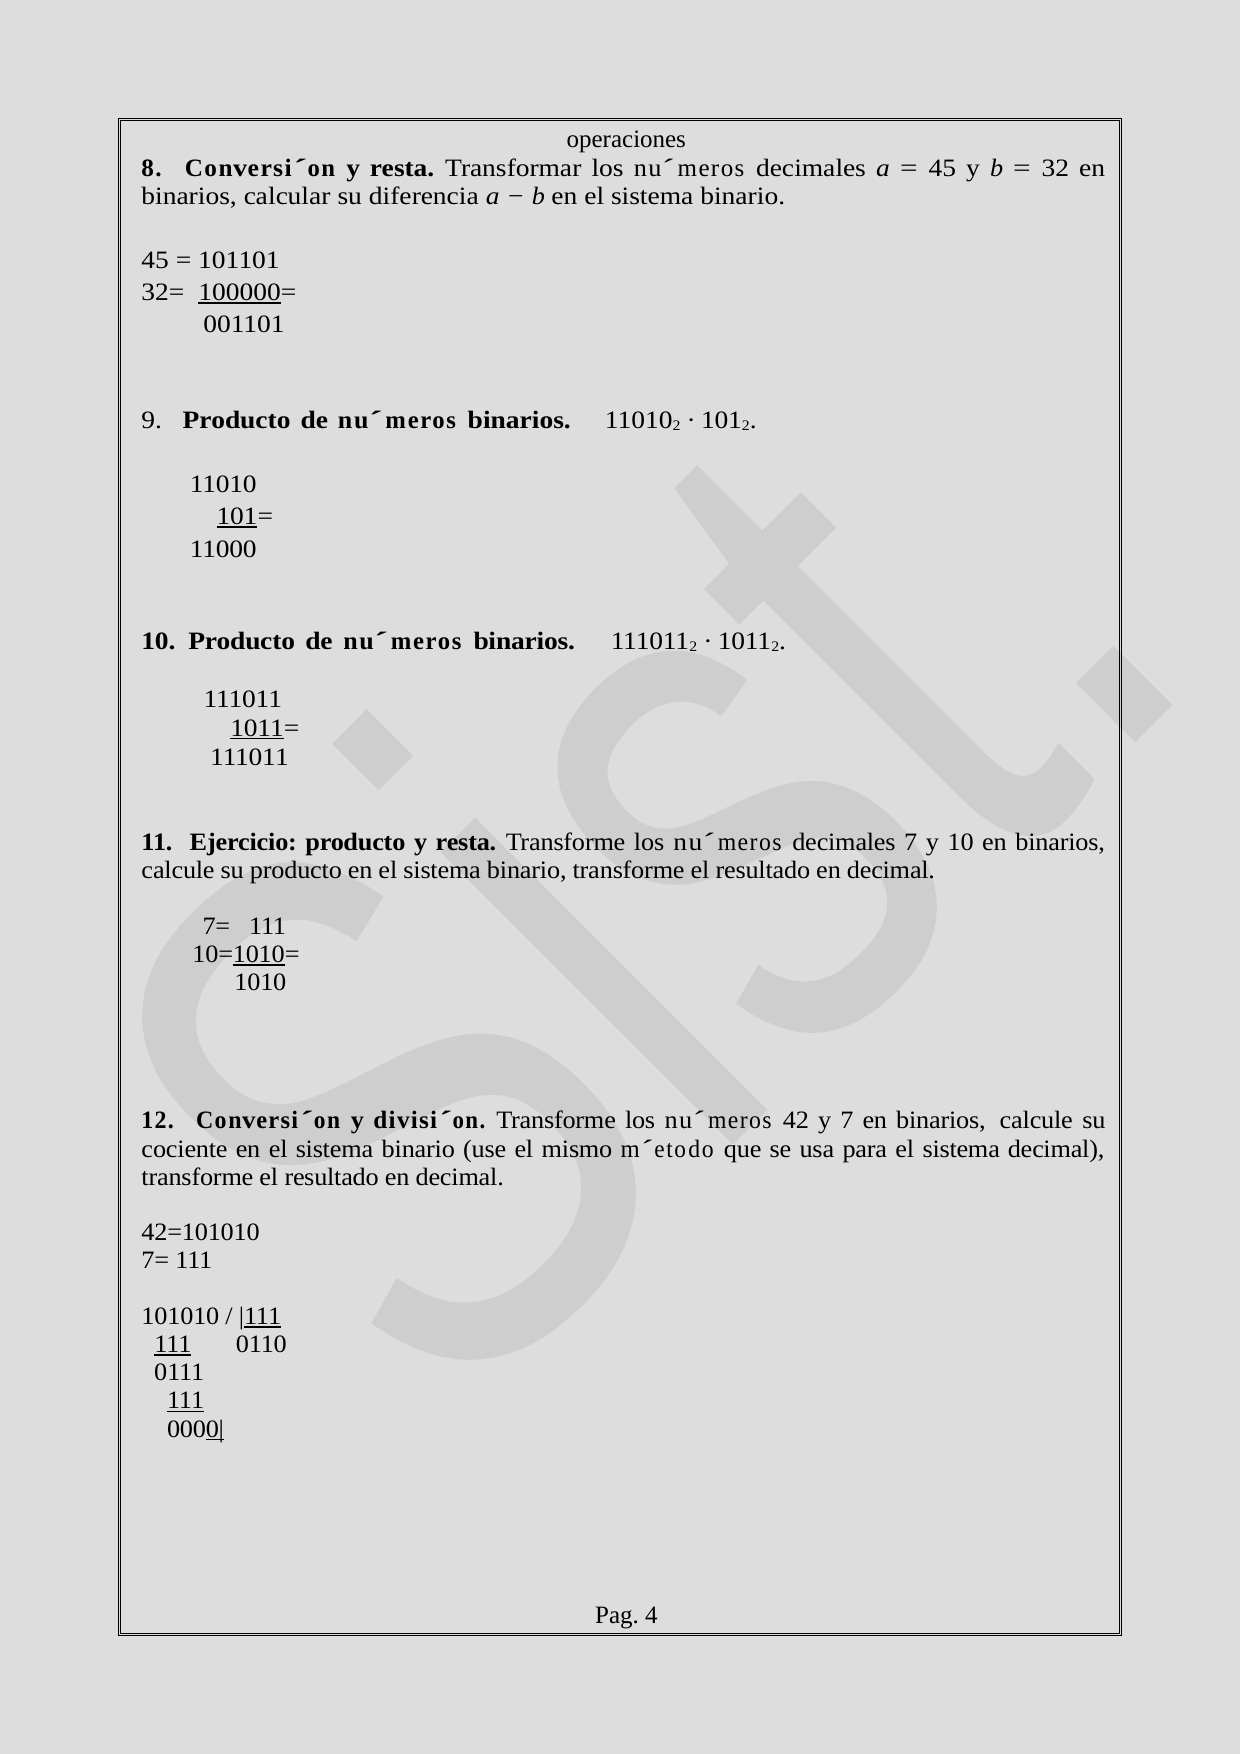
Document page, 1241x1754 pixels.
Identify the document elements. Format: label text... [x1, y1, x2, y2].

list 7= 111 [932, 912, 1105, 940]
list 0111 [141, 1358, 1105, 1386]
list 111 0110 [141, 1330, 443, 1358]
list 10. Producto de nu´meros binarios. 1110112 · 10112. [141, 626, 816, 655]
list 7= 111 [246, 920, 352, 940]
list [627, 968, 755, 996]
list [703, 470, 1106, 498]
list [812, 502, 1106, 530]
list 1011= [141, 713, 361, 741]
list 7= 111 [141, 912, 191, 940]
list [859, 626, 1116, 655]
list [556, 1302, 1105, 1330]
list 10=1010= [141, 940, 168, 968]
list [400, 742, 560, 770]
list 1010 [201, 968, 583, 996]
list [608, 742, 931, 770]
list 101= [141, 502, 703, 530]
list 8. Conversi´on y resta. Transformar los nu´meros decimales a = 45 y b = 32 en binarios, calcular su diferencia a − b en el sistema binario. [141, 154, 1106, 210]
list [725, 684, 874, 713]
list [765, 968, 841, 981]
list 12. Conversi´on y divisi´on. Transforme los nu´meros 42 y 7 en binarios, calcule su cociente en el sistema binario (use el mismo m´etodo que se usa para el sistema decimal), transforme el resultado en decimal. [605, 1106, 1105, 1191]
list 10=1010= [599, 940, 871, 968]
list 12. Conversi´on y divisi´on. Transforme los nu´meros 42 y 7 en binarios, calcule su cociente en el sistema binario (use el mismo m´etodo que se usa para el sistema decimal), transforme el resultado en decimal. [141, 1106, 581, 1191]
list [946, 713, 1116, 741]
list [496, 1330, 1105, 1358]
list 11. Ejercicio: producto y resta. Transforme los nu´meros decimales 7 y 10 en binarios, calcule su producto en el sistema binario, transforme el resultado en decimal. [487, 828, 657, 884]
list [1059, 742, 1116, 770]
list 11. Ejercicio: producto y resta. Transforme los nu´meros decimales 7 y 10 en binarios, calcule su producto en el sistema binario, transforme el resultado en decimal. [141, 828, 471, 884]
list [975, 742, 1058, 770]
list 11010 [141, 470, 691, 498]
list 11. Ejercicio: producto y resta. Transforme los nu´meros decimales 7 y 10 en binarios, calcule su producto en el sistema binario, transforme el resultado en decimal. [695, 838, 883, 884]
list [802, 534, 1106, 563]
list [372, 713, 574, 741]
list 111 [141, 1386, 1105, 1414]
list 10=1010= [218, 940, 555, 968]
list [620, 713, 902, 741]
list [917, 684, 1104, 713]
list 001101 [141, 310, 1106, 338]
list 10=1010= [917, 940, 1105, 968]
list 7= 111 [358, 912, 527, 940]
list 11000 [141, 534, 727, 563]
list 111011 [141, 684, 598, 713]
list 7= 111 [571, 912, 886, 940]
list [893, 968, 1105, 996]
list 111011 [141, 742, 357, 770]
list 11. Ejercicio: producto y resta. Transforme los nu´meros decimales 7 y 10 en binarios, calcule su producto en el sistema binario, transforme el resultado en decimal. [904, 828, 1105, 884]
list [648, 702, 715, 713]
list 7= 111 [141, 1246, 558, 1274]
list 0000| [141, 1414, 1105, 1443]
list 101010 / |111 [141, 1302, 382, 1330]
list [626, 1218, 1105, 1246]
list [610, 1246, 1105, 1274]
list 32= 100000= [141, 278, 1106, 306]
list 45 = 101101 [141, 246, 1106, 274]
list [735, 502, 790, 530]
list 9. Producto de nu´meros binarios. 110102 · 1012. [141, 406, 1106, 434]
list [141, 968, 152, 996]
list 42=101010 [141, 1218, 575, 1246]
